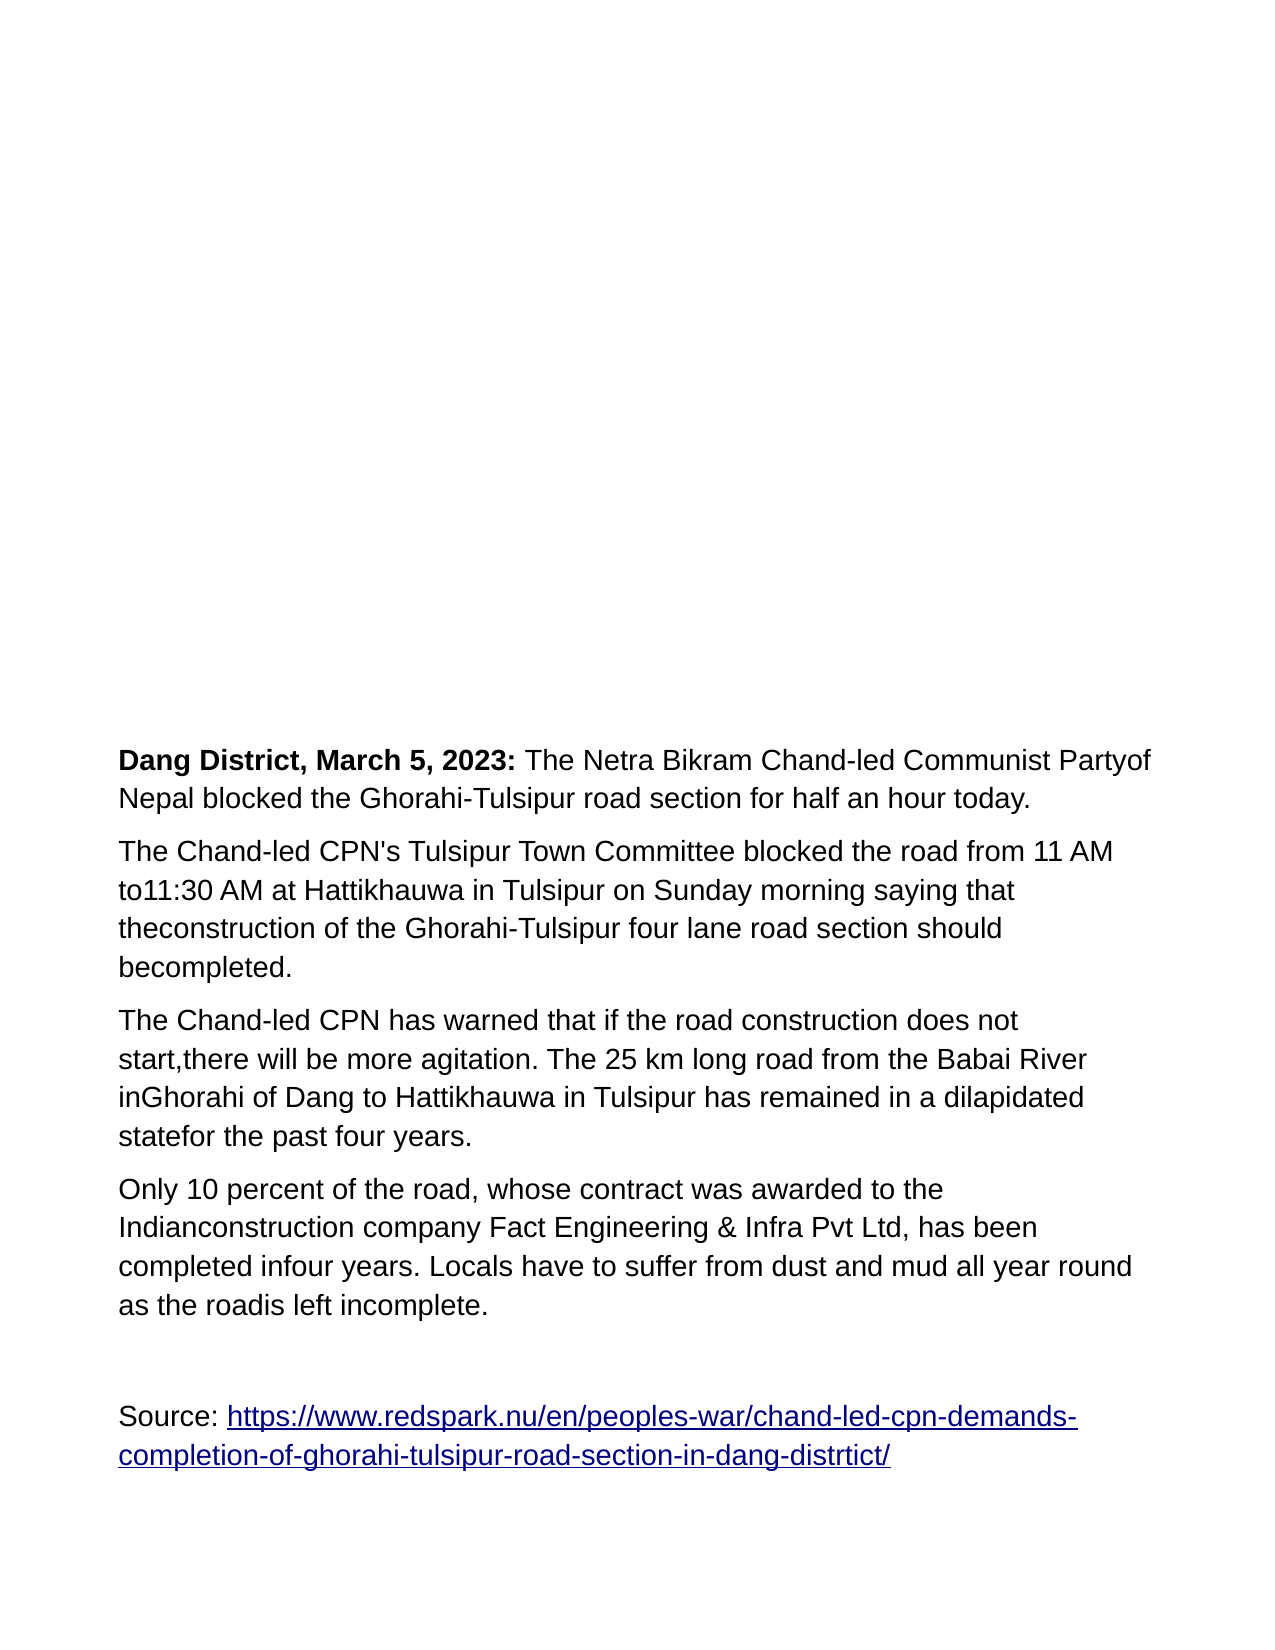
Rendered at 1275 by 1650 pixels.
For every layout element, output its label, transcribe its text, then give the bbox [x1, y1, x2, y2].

text Only 10 percent of the road, whose contract was awarded to the Indianconstruction company Fact Engineering & Infra Pvt Ltd, has been completed infour years. Locals have to suffer from dust and mud all year round as the roadis left incomplete. [118, 1172, 1157, 1321]
text Dang District, March 5, 2023: The Netra Bikram Chand-led Communist Partyof Nepal blocked the Ghorahi-Tulsipur road section for half an hour today. [118, 743, 1157, 815]
text Source : https://myrepublica.nagariknetwork.com/news/biplav-group-blocks-> ghorahi-tulsipur-road/?categoryId=81 [177, 1341, 1098, 1369]
text Source: https://www.redspark.nu/en/peoples-war/chand-led-cpn-demands-completion-of-ghorahi-tulsipur-road-section-in-dang-distrtict/ [118, 1399, 1157, 1471]
text The Chand-led CPN's Tulsipur Town Committee blocked the road from 11 AM to11:30 AM at Hattikhauwa in Tulsipur on Sunday morning saying that theconstruction of the Ghorahi-Tulsipur four lane road section should becompleted. [118, 834, 1157, 984]
text The Chand-led CPN has warned that if the road construction does not start,there will be more agitation. The 25 km long road from the Babai River inGhorahi of Dang to Hattikhauwa in Tulsipur has remained in a dilapidated statefor the past four years. [118, 1003, 1157, 1152]
